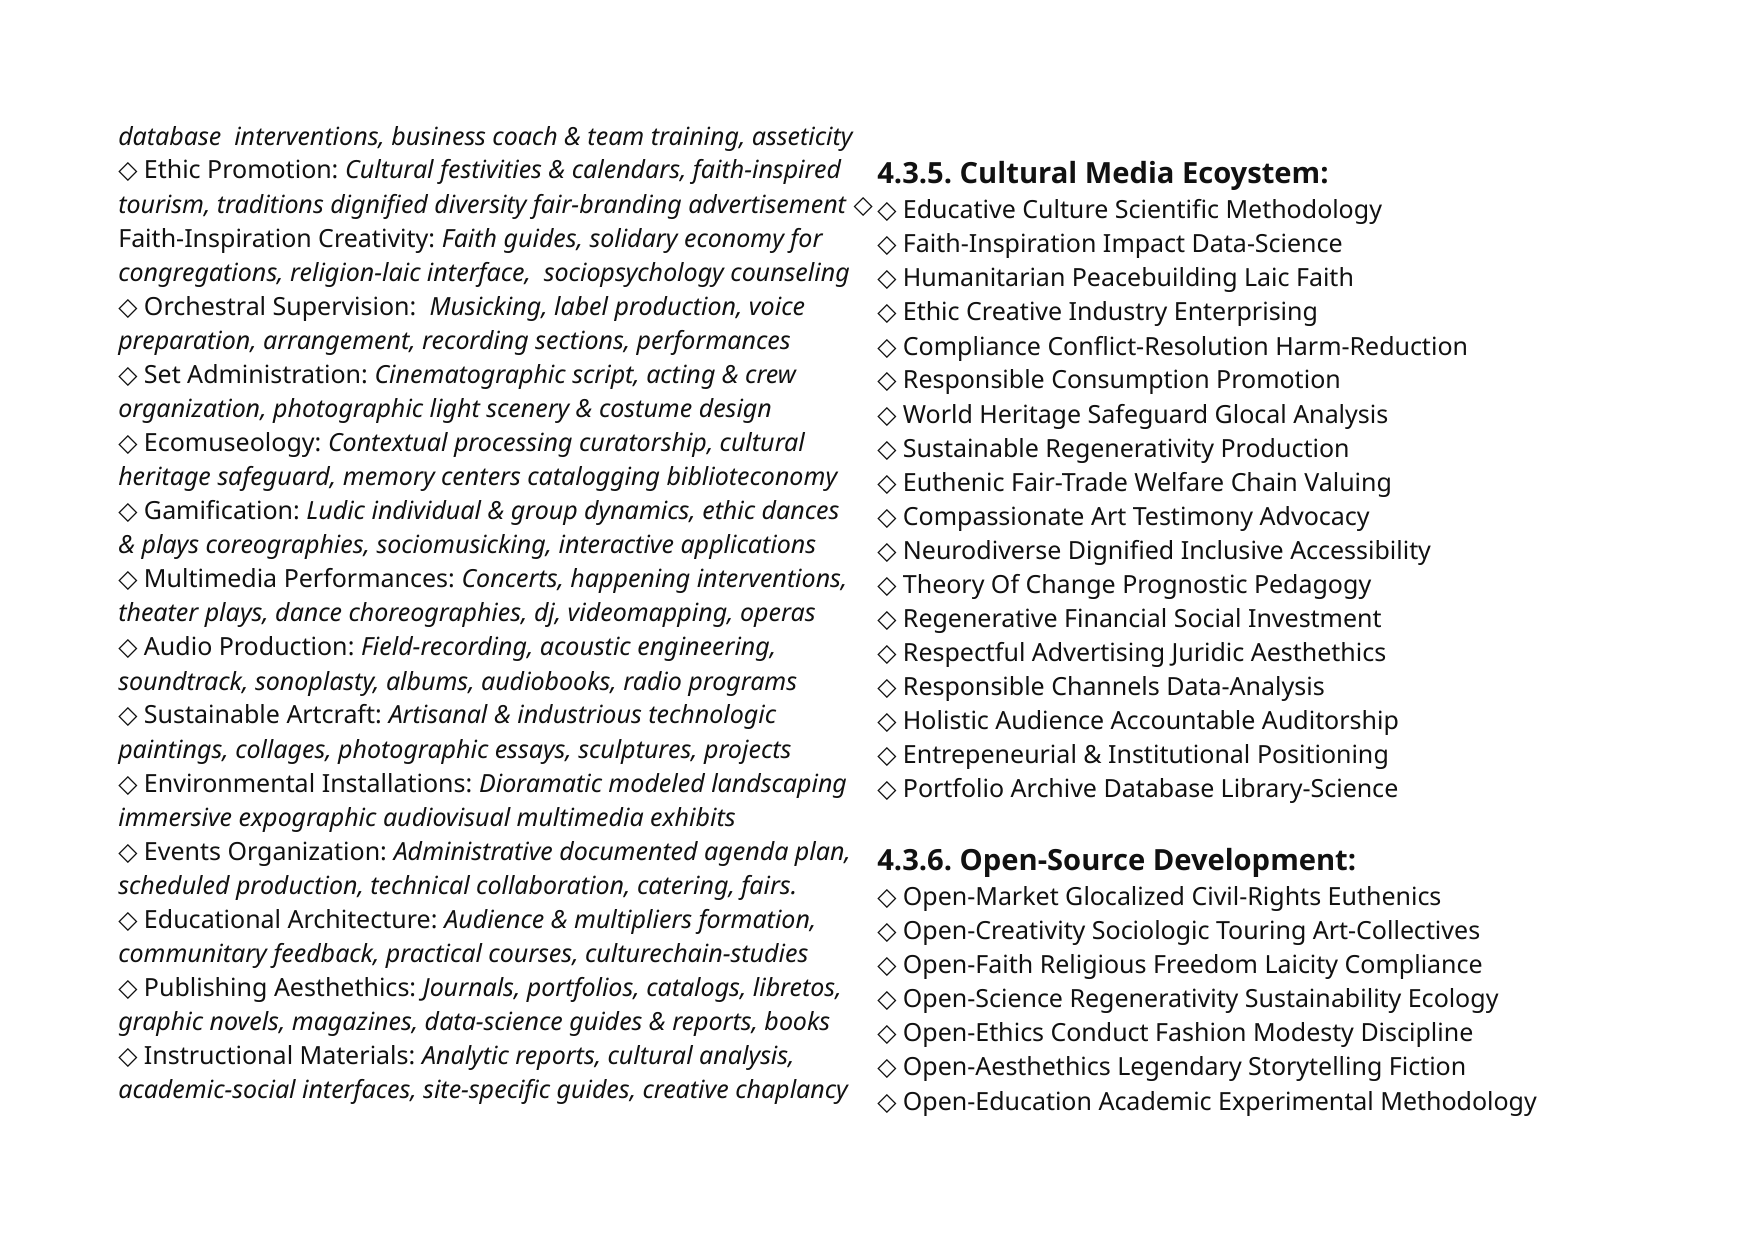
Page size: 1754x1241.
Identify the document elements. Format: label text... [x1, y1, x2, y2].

text ◇ Euthenic Fair-Trade Welfare Chain Valuing [877, 464, 1636, 498]
text ◇ Publishing Aesthethics: Journals, portfolios, catalogs, libretos, graphic novels, magazines, data-science guides & reports, books [118, 970, 877, 1038]
text ◇ Open-Creativity Sociologic Touring Art-Collectives [877, 913, 1636, 947]
text ◇ Compassionate Art Testimony Advocacy [877, 498, 1636, 532]
text ◇ Holistic Audience Accountable Auditorship [877, 703, 1636, 737]
text ◇ Faith-Inspiration Impact Data-Science [877, 226, 1636, 260]
text ◇ Responsible Consumption Promotion [877, 362, 1636, 396]
text ◇ Regenerative Financial Social Investment [877, 601, 1636, 635]
text ◇ Ethic Promotion: Cultural festivities & calendars, faith-inspired tourism, traditions dignified diversity fair-branding advertisement ◇ Faith-Inspiration Creativity: Faith guides, solidary economy for congregations, religion-laic interface, sociopsychology counseling [118, 152, 877, 288]
text & plays coreographies, sociomusicking, interactive applications [118, 527, 877, 561]
text ◇ Theory Of Change Prognostic Pedagogy [877, 567, 1636, 601]
text ◇ World Heritage Safeguard Glocal Analysis [877, 396, 1636, 430]
text ◇ Responsible Channels Data-Analysis [877, 669, 1636, 703]
text ◇ Open-Science Regenerativity Sustainability Ecology [877, 981, 1636, 1015]
text ◇ Multimedia Performances: Concerts, happening interventions, theater plays, dance choreographies, dj, videomapping, operas [118, 561, 877, 629]
text ◇ Sustainable Regenerativity Production [877, 430, 1636, 464]
text ◇ Compliance Conflict-Resolution Harm-Reduction [877, 328, 1636, 362]
text ◇ Sustainable Artcraft: Artisanal & industrious technologic paintings, collages, photographic essays, sculptures, projects [118, 697, 877, 765]
text ◇ Ecomuseology: Contextual processing curatorship, cultural heritage safeguard, memory centers catalogging biblioteconomy [118, 425, 877, 493]
text ◇ Neurodiverse Dignified Inclusive Accessibility [877, 532, 1636, 567]
text ◇ Set Administration: Cinematographic script, acting & crew organization, photographic light scenery & costume design [118, 357, 877, 425]
text 4.3.5. Cultural Media Ecoystem: [877, 152, 1636, 192]
text ◇ Open-Market Glocalized Civil-Rights Euthenics [877, 879, 1636, 913]
text ◇ Audio Production: Field-recording, acoustic engineering, soundtrack, sonoplasty, albums, audiobooks, radio programs [118, 629, 877, 697]
text ◇ Entrepeneurial & Institutional Positioning [877, 737, 1636, 771]
text ◇ Open-Aesthethics Legendary Storytelling Fiction [877, 1049, 1636, 1083]
text ◇ Respectful Advertising Juridic Aesthethics [877, 635, 1636, 669]
text database interventions, business coach & team training, asseticity [118, 118, 877, 152]
text ◇ Educative Culture Scientific Methodology [877, 192, 1636, 226]
text ◇ Portfolio Archive Database Library-Science [877, 771, 1636, 805]
text ◇ Environmental Installations: Dioramatic modeled landscaping immersive expographic audiovisual multimedia exhibits [118, 765, 877, 833]
text ◇ Gamification: Ludic individual & group dynamics, ethic dances [118, 493, 877, 527]
text ◇ Open-Faith Religious Freedom Laicity Compliance [877, 947, 1636, 981]
text ◇ Events Organization: Administrative documented agenda plan, scheduled production, technical collaboration, catering, fairs. [118, 833, 877, 902]
text ◇ Humanitarian Peacebuilding Laic Faith [877, 260, 1636, 294]
text ◇ Open-Ethics Conduct Fashion Modesty Discipline [877, 1015, 1636, 1049]
text ◇ Instructional Materials: Analytic reports, cultural analysis, academic-social interfaces, site-specific guides, creative chaplancy [118, 1038, 877, 1106]
text ◇ Educational Architecture: Audience & multipliers formation, communitary feedback, practical courses, culturechain-studies [118, 902, 877, 970]
text ◇ Open-Education Academic Experimental Methodology [877, 1083, 1636, 1117]
text ◇ Orchestral Supervision: Musicking, label production, voice preparation, arrangement, recording sections, performances [118, 288, 877, 357]
text 4.3.6. Open-Source Development: [877, 839, 1636, 879]
text ◇ Ethic Creative Industry Enterprising [877, 294, 1636, 328]
